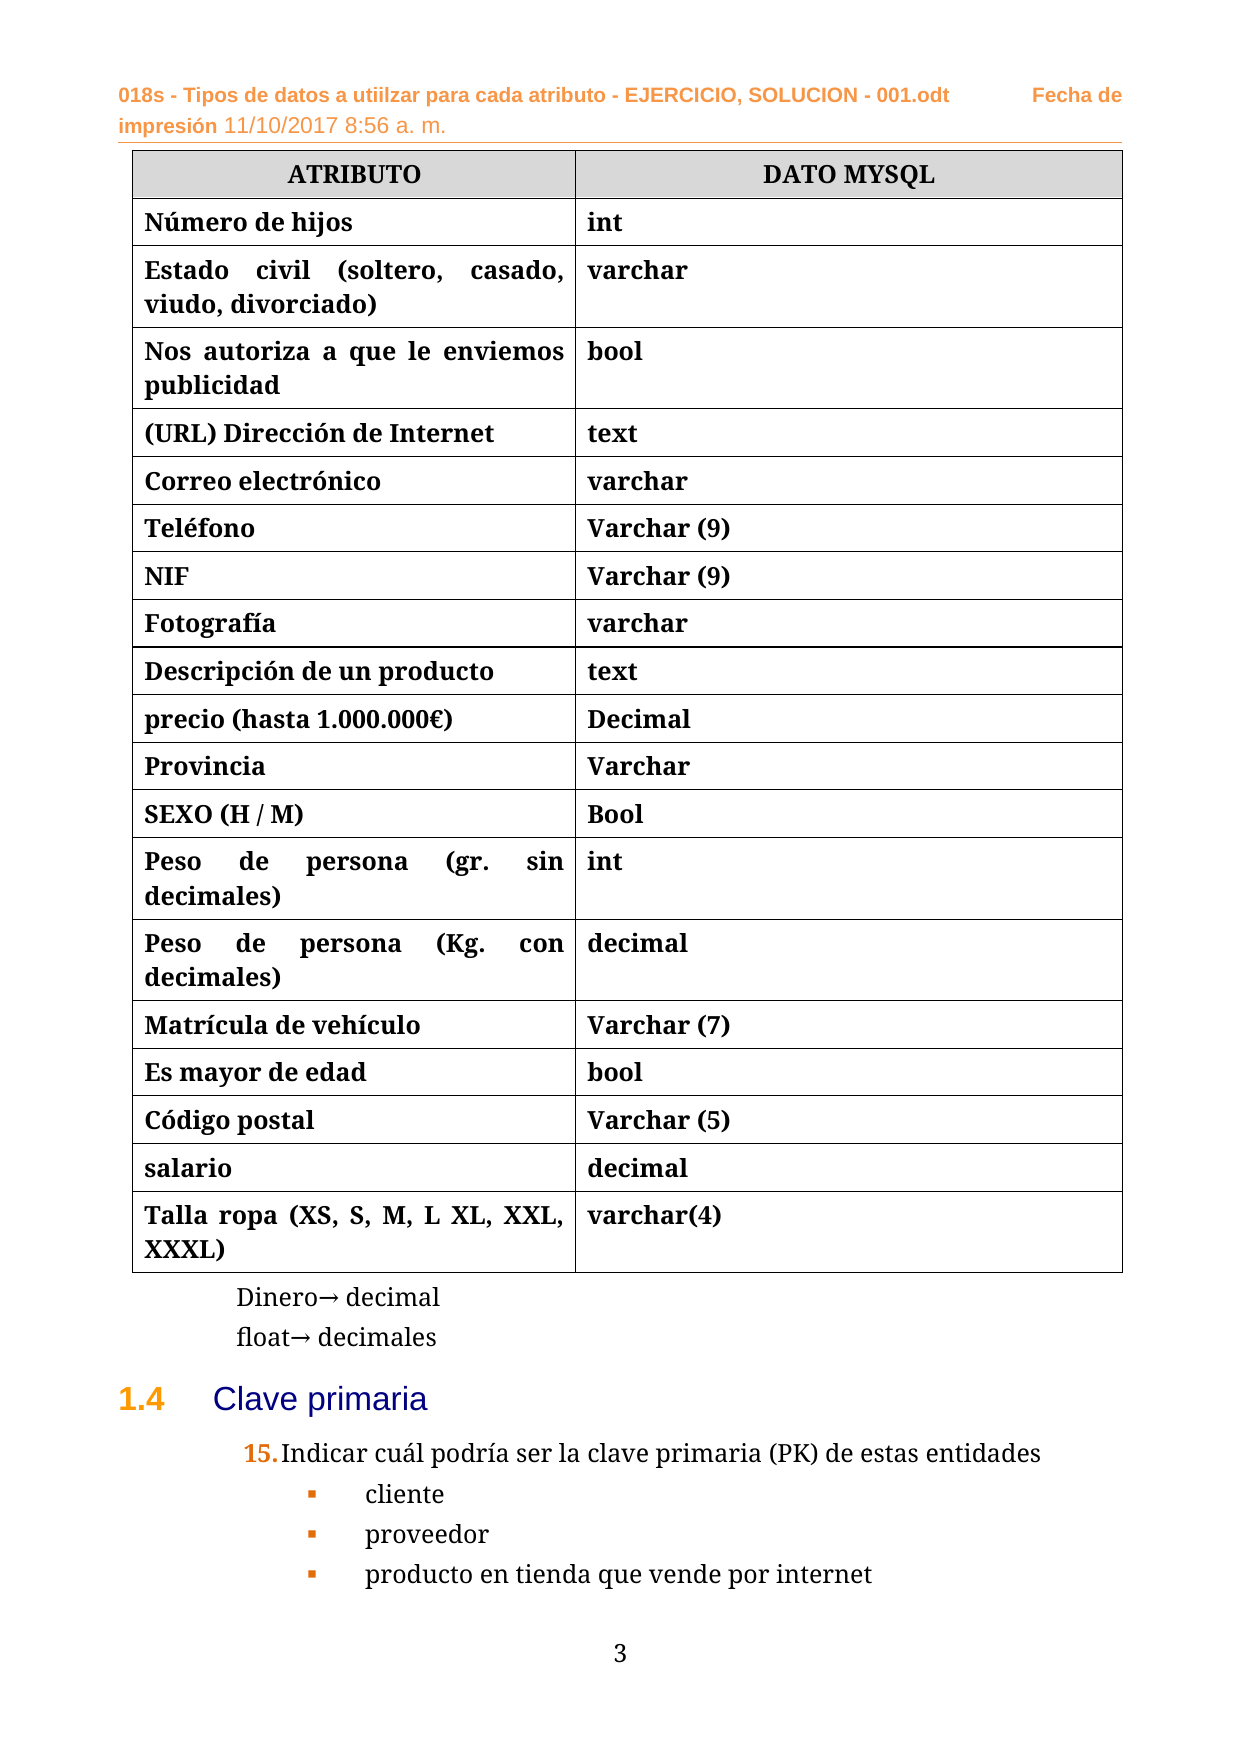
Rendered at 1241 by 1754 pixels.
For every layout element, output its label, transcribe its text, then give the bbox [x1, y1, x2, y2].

table_cell int [576, 199, 1122, 245]
table_cell text [576, 648, 1122, 694]
table_cell Peso de persona (gr. sin decimales) [133, 838, 575, 918]
table_cell varchar(4) [576, 1192, 1122, 1272]
table_cell varchar [576, 600, 1122, 646]
table_cell text [576, 409, 1122, 456]
table_cell salario [133, 1144, 575, 1191]
table_cell Varchar (9) [576, 505, 1122, 551]
table_cell Provincia [133, 743, 575, 789]
table_cell precio (hasta 1.000.000€) [133, 695, 575, 742]
table_cell Talla ropa (XS, S, M, L XL, XXL, XXXL) [133, 1192, 575, 1272]
table_cell NIF [133, 552, 575, 599]
table_header ATRIBUTO [133, 151, 575, 197]
table_cell decimal [576, 1144, 1122, 1191]
table_cell varchar [576, 246, 1122, 327]
list Indicar cuál podría ser la clave primaria (PK) de estas entidades [243, 1436, 1122, 1470]
table_cell bool [576, 1049, 1122, 1095]
table_cell Matrícula de vehículo [133, 1001, 575, 1048]
table_cell Peso de persona (Kg. con decimales) [133, 920, 575, 1000]
table_cell bool [576, 328, 1122, 408]
table_cell Bool [576, 790, 1122, 837]
table_cell Varchar [576, 743, 1122, 789]
table_cell Teléfono [133, 505, 575, 551]
table_cell Correo electrónico [133, 457, 575, 503]
table_cell Varchar (5) [576, 1096, 1122, 1143]
text float→ decimales [236, 1320, 1122, 1354]
table_cell Varchar (7) [576, 1001, 1122, 1048]
list producto en tienda que vende por internet [306, 1557, 1122, 1591]
table_cell decimal [576, 920, 1122, 1000]
table_cell (URL) Dirección de Internet [133, 409, 575, 456]
table_cell Fotografía [133, 600, 575, 646]
text Dinero→ decimal [236, 1279, 1122, 1313]
table_cell Número de hijos [133, 199, 575, 245]
table_cell Estado civil (soltero, casado, viudo, divorciado) [133, 246, 575, 327]
table_cell Decimal [576, 695, 1122, 742]
table_cell Es mayor de edad [133, 1049, 575, 1095]
table_cell Nos autoriza a que le enviemos publicidad [133, 328, 575, 408]
table_cell Varchar (9) [576, 552, 1122, 599]
list proveedor [306, 1517, 1122, 1551]
list cliente [306, 1476, 1122, 1510]
table_cell int [576, 838, 1122, 918]
subtitle Clave primaria [118, 1379, 1122, 1417]
table_cell SEXO (H / M) [133, 790, 575, 837]
table_cell Código postal [133, 1096, 575, 1143]
table_cell Descripción de un producto [133, 648, 575, 694]
table_header DATO MYSQL [576, 151, 1122, 197]
table_cell varchar [576, 457, 1122, 503]
